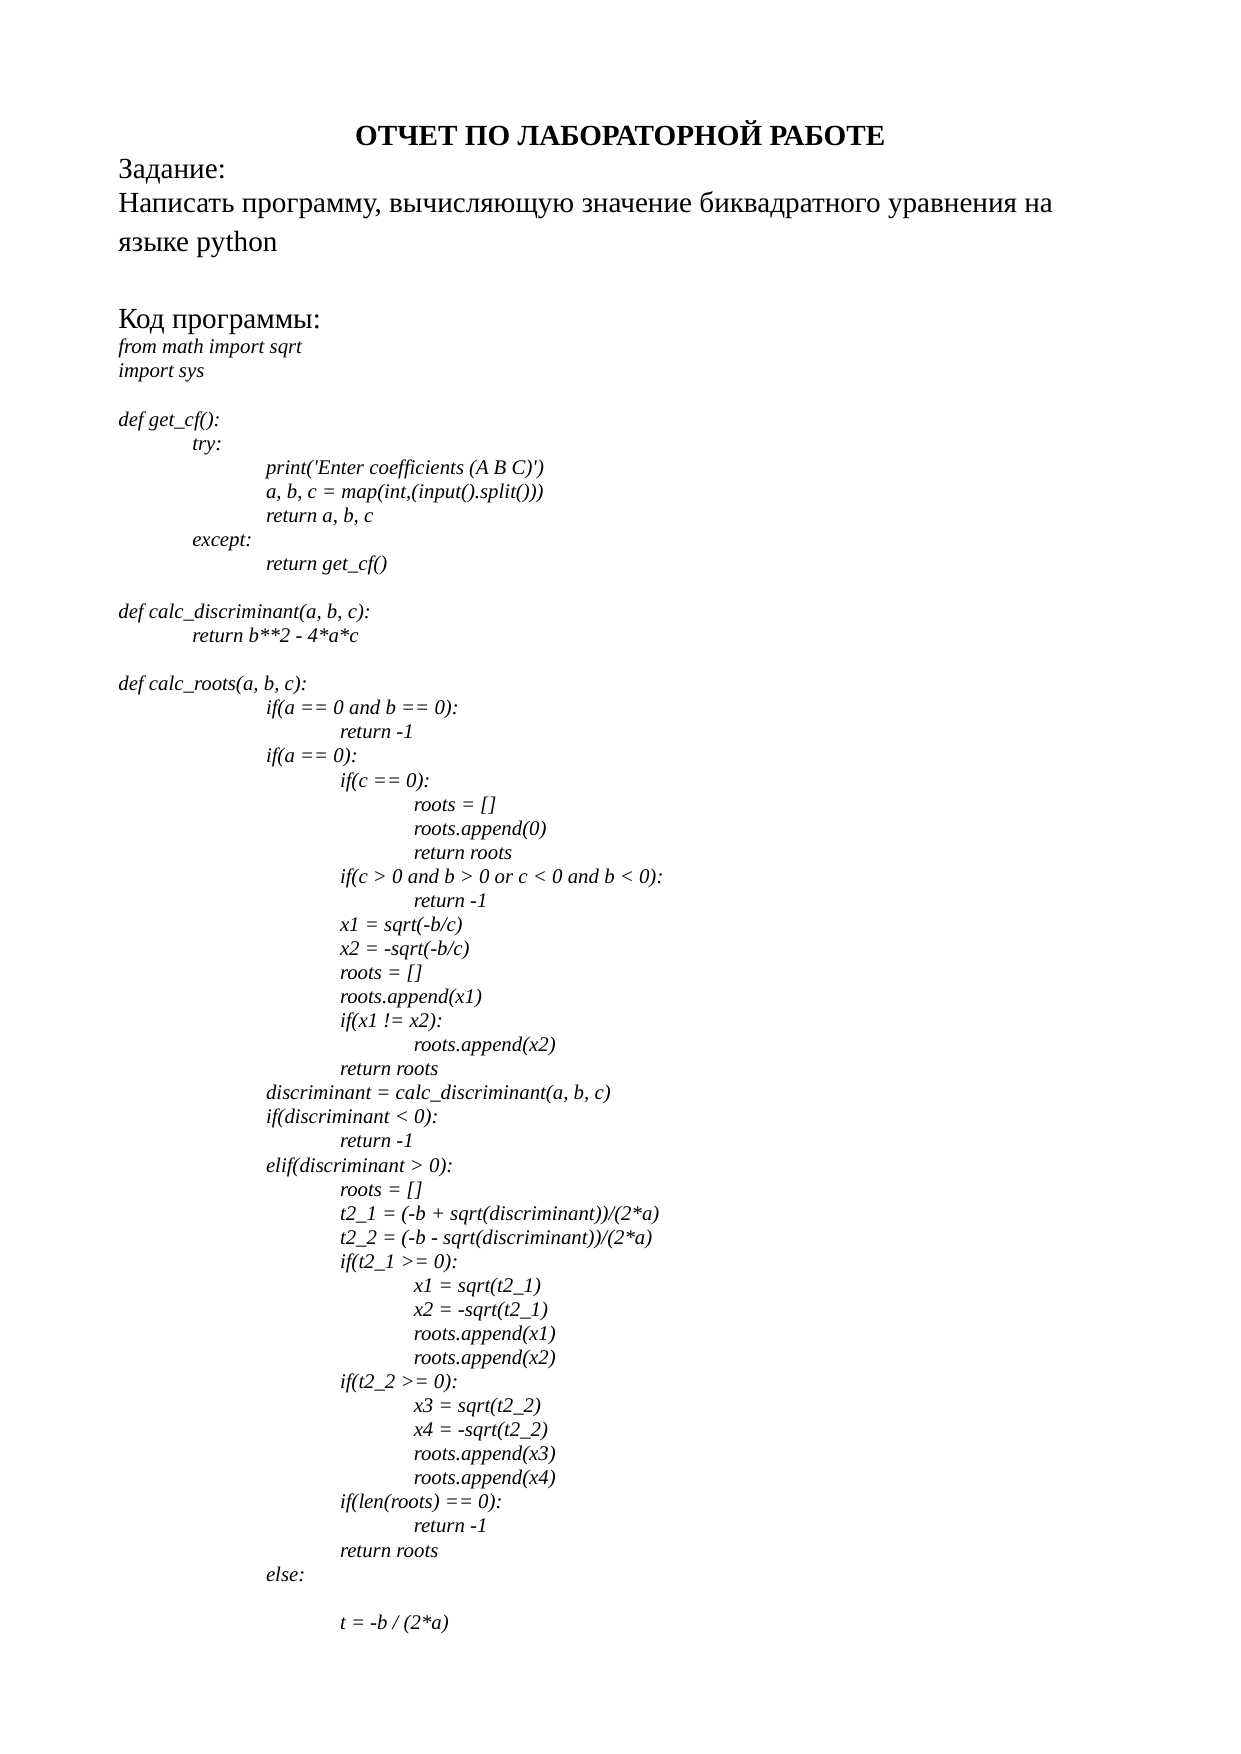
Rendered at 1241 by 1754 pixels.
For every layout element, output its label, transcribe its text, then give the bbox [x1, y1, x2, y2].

text ОТЧЕТ ПО ЛАБОРАТОРНОЙ РАБОТЕ [118, 118, 1122, 152]
text x1 = sqrt(t2_1) [118, 1273, 1122, 1297]
text roots.append(x2) [118, 1032, 1122, 1056]
text roots.append(x4) [118, 1465, 1122, 1489]
text Код программы: [118, 301, 1122, 334]
text x4 = -sqrt(t2_2) [118, 1417, 1122, 1441]
text Задание: [118, 152, 1122, 185]
text t = -b / (2*a) [118, 1610, 1122, 1634]
text return roots [118, 1537, 1122, 1562]
text return roots [118, 1056, 1122, 1080]
text roots.append(x3) [118, 1441, 1122, 1465]
text if(t2_1 >= 0): [118, 1249, 1122, 1273]
text roots.append(x1) [118, 1321, 1122, 1345]
text roots = [] [118, 1177, 1122, 1201]
text if(len(roots) == 0): [118, 1489, 1122, 1513]
text import sys [118, 358, 1122, 382]
text if(c == 0): [118, 767, 1122, 792]
text if(x1 != x2): [118, 1008, 1122, 1032]
text roots.append(0) [118, 816, 1122, 840]
text else: [118, 1562, 1122, 1586]
text return b**2 - 4*a*c [118, 623, 1122, 647]
text a, b, c = map(int,(input().split())) [118, 479, 1122, 503]
text from math import sqrt [118, 334, 1122, 358]
text x2 = -sqrt(t2_1) [118, 1297, 1122, 1321]
text return a, b, c [118, 503, 1122, 527]
text Написать программу, вычисляющую значение биквадратного уравнения на языке python [118, 185, 1122, 257]
text x3 = sqrt(t2_2) [118, 1393, 1122, 1417]
text def calc_discriminant(a, b, c): [118, 599, 1122, 623]
text x2 = -sqrt(-b/c) [118, 936, 1122, 960]
text roots.append(x1) [118, 984, 1122, 1008]
text if(t2_2 >= 0): [118, 1369, 1122, 1393]
text if(a == 0 and b == 0): [118, 695, 1122, 719]
text roots.append(x2) [118, 1345, 1122, 1369]
text return get_cf() [118, 551, 1122, 575]
text roots = [] [118, 792, 1122, 816]
text def get_cf(): [118, 407, 1122, 431]
text if(c > 0 and b > 0 or c < 0 and b < 0): [118, 864, 1122, 888]
text return -1 [118, 719, 1122, 743]
text x1 = sqrt(-b/c) [118, 912, 1122, 936]
text return roots [118, 840, 1122, 864]
text if(a == 0): [118, 743, 1122, 767]
text roots = [] [118, 960, 1122, 984]
text return -1 [118, 1128, 1122, 1152]
text return -1 [118, 888, 1122, 912]
text t2_1 = (-b + sqrt(discriminant))/(2*a) [118, 1201, 1122, 1225]
text discriminant = calc_discriminant(a, b, c) [118, 1080, 1122, 1104]
text if(discriminant < 0): [118, 1104, 1122, 1128]
text except: [118, 527, 1122, 551]
text try: [118, 431, 1122, 455]
text elif(discriminant > 0): [118, 1152, 1122, 1177]
text print('Enter coefficients (A B C)') [118, 455, 1122, 479]
text return -1 [118, 1513, 1122, 1537]
text def calc_roots(a, b, c): [118, 671, 1122, 695]
text t2_2 = (-b - sqrt(discriminant))/(2*a) [118, 1225, 1122, 1249]
